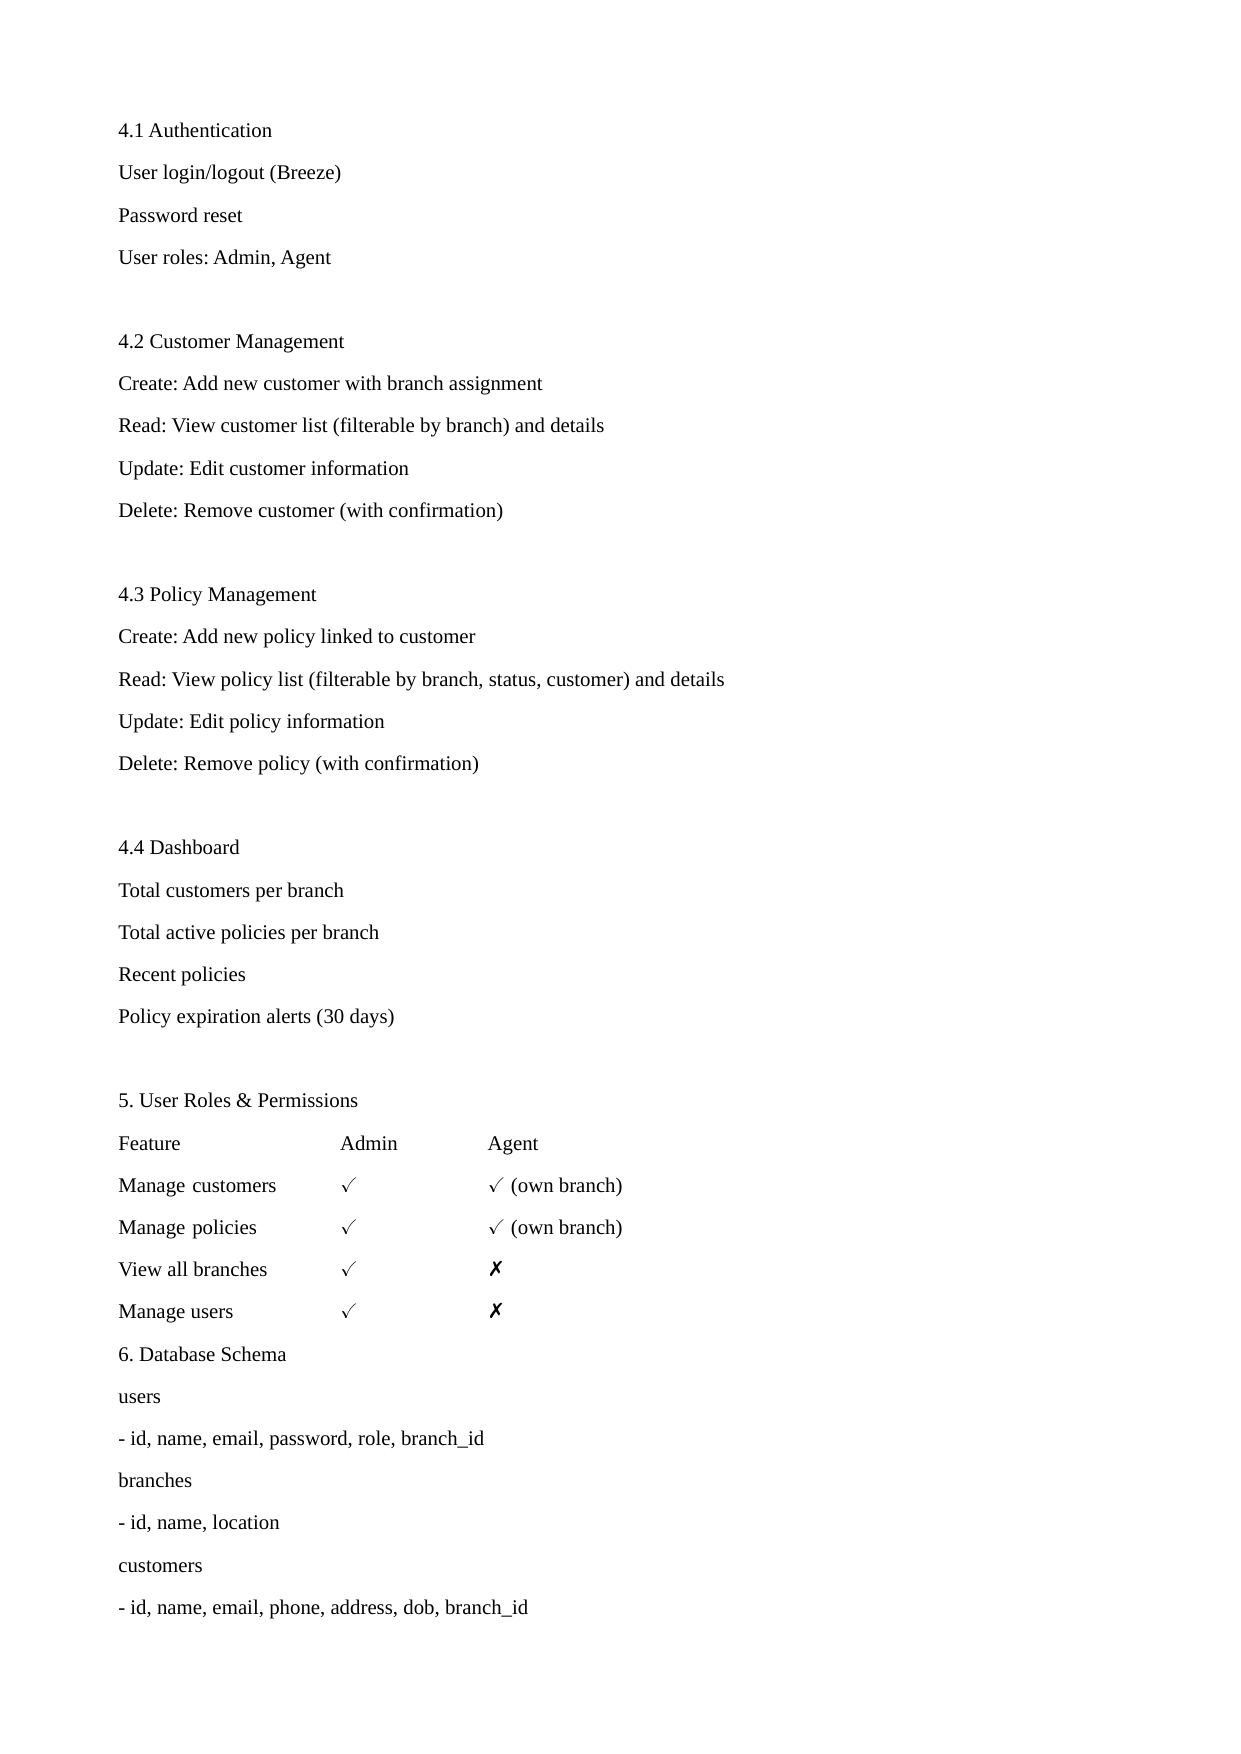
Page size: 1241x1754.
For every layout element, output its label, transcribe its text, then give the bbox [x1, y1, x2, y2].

text Feature Admin Agent [118, 1131, 1122, 1155]
text - id, name, email, password, role, branch_id [118, 1426, 1122, 1450]
text Create: Add new customer with branch assignment [118, 371, 1122, 395]
text Total active policies per branch [118, 920, 1122, 944]
text Manage users ✓ ✗ [118, 1299, 1122, 1323]
text 4.4 Dashboard [118, 835, 1122, 859]
text Update: Edit customer information [118, 456, 1122, 480]
text 4.2 Customer Management [118, 329, 1122, 353]
text - id, name, location [118, 1510, 1122, 1534]
text Delete: Remove policy (with confirmation) [118, 751, 1122, 775]
text users [118, 1384, 1122, 1408]
text Policy expiration alerts (30 days) [118, 1004, 1122, 1028]
text Update: Edit policy information [118, 709, 1122, 733]
text User login/logout (Breeze) [118, 160, 1122, 184]
text Read: View customer list (filterable by branch) and details [118, 413, 1122, 437]
text Create: Add new policy linked to customer [118, 624, 1122, 648]
text - id, name, email, phone, address, dob, branch_id [118, 1595, 1122, 1619]
text View all branches ✓ ✗ [118, 1257, 1122, 1281]
text customers [118, 1552, 1122, 1577]
text Manage policies ✓ ✓ (own branch) [118, 1215, 1122, 1239]
text Total customers per branch [118, 877, 1122, 902]
text branches [118, 1468, 1122, 1492]
text Manage customers ✓ ✓ (own branch) [118, 1173, 1122, 1197]
text 5. User Roles & Permissions [118, 1088, 1122, 1112]
text Delete: Remove customer (with confirmation) [118, 498, 1122, 522]
text 4.3 Policy Management [118, 582, 1122, 606]
text 4.1 Authentication [118, 118, 1122, 142]
text Password reset [118, 202, 1122, 227]
text Read: View policy list (filterable by branch, status, customer) and details [118, 667, 1122, 691]
text User roles: Admin, Agent [118, 245, 1122, 269]
text 6. Database Schema [118, 1342, 1122, 1366]
text Recent policies [118, 962, 1122, 986]
